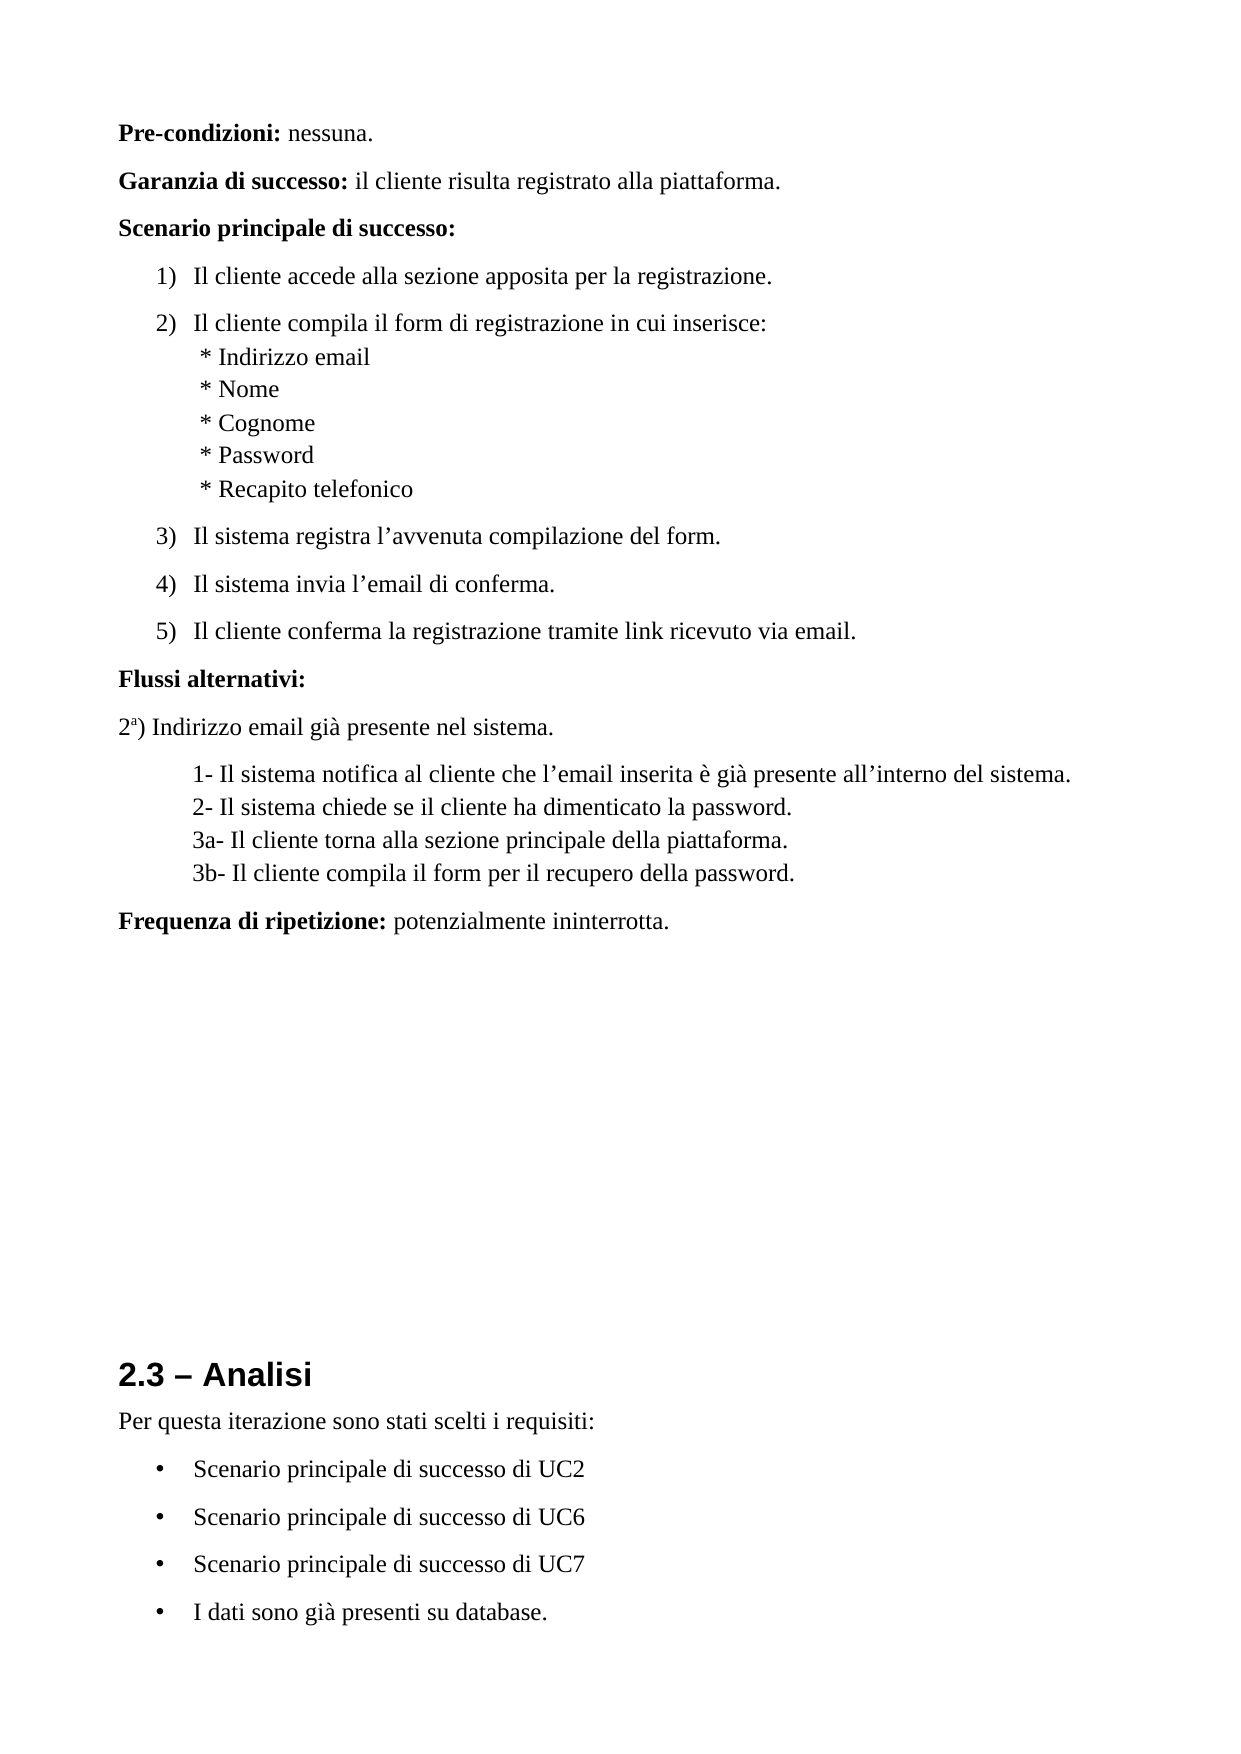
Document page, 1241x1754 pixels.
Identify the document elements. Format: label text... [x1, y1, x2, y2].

text Scenario principale di successo: [118, 213, 1122, 242]
list I dati sono già presenti su database. [156, 1597, 1122, 1626]
subtitle 2.3 – Analisi [118, 1355, 1122, 1394]
text 1- Il sistema notifica al cliente che l’email inserita è già presente all’interno del sistema. 2- Il sistema chiede se il cliente ha dimenticato la password. 3a- Il cliente torna alla sezione principale della piattaforma. 3b- Il cliente compila il form per il recupero della password. [118, 759, 1122, 887]
list Scenario principale di successo di UC7 [156, 1549, 1122, 1578]
text 2a) Indirizzo email già presente nel sistema. [118, 712, 1122, 740]
list Il sistema invia l’email di conferma. [156, 569, 1122, 598]
text Frequenza di ripetizione: potenzialmente ininterrotta. [118, 906, 1122, 935]
list Il cliente accede alla sezione apposita per la registrazione. [156, 261, 1122, 290]
text Per questa iterazione sono stati scelti i requisiti: [118, 1406, 1122, 1435]
text Garanzia di successo: il cliente risulta registrato alla piattaforma. [118, 166, 1122, 194]
text Pre-condizioni: nessuna. [118, 118, 1122, 147]
list Il cliente compila il form di registrazione in cui inserisce: * Indirizzo email * Nome * Cognome * Password * Recapito telefonico [156, 308, 1122, 502]
list Il cliente conferma la registrazione tramite link ricevuto via email. [156, 616, 1122, 645]
list Scenario principale di successo di UC6 [156, 1502, 1122, 1530]
list Il sistema registra l’avvenuta compilazione del form. [156, 521, 1122, 550]
list Scenario principale di successo di UC2 [156, 1454, 1122, 1483]
text Flussi alternativi: [118, 664, 1122, 693]
